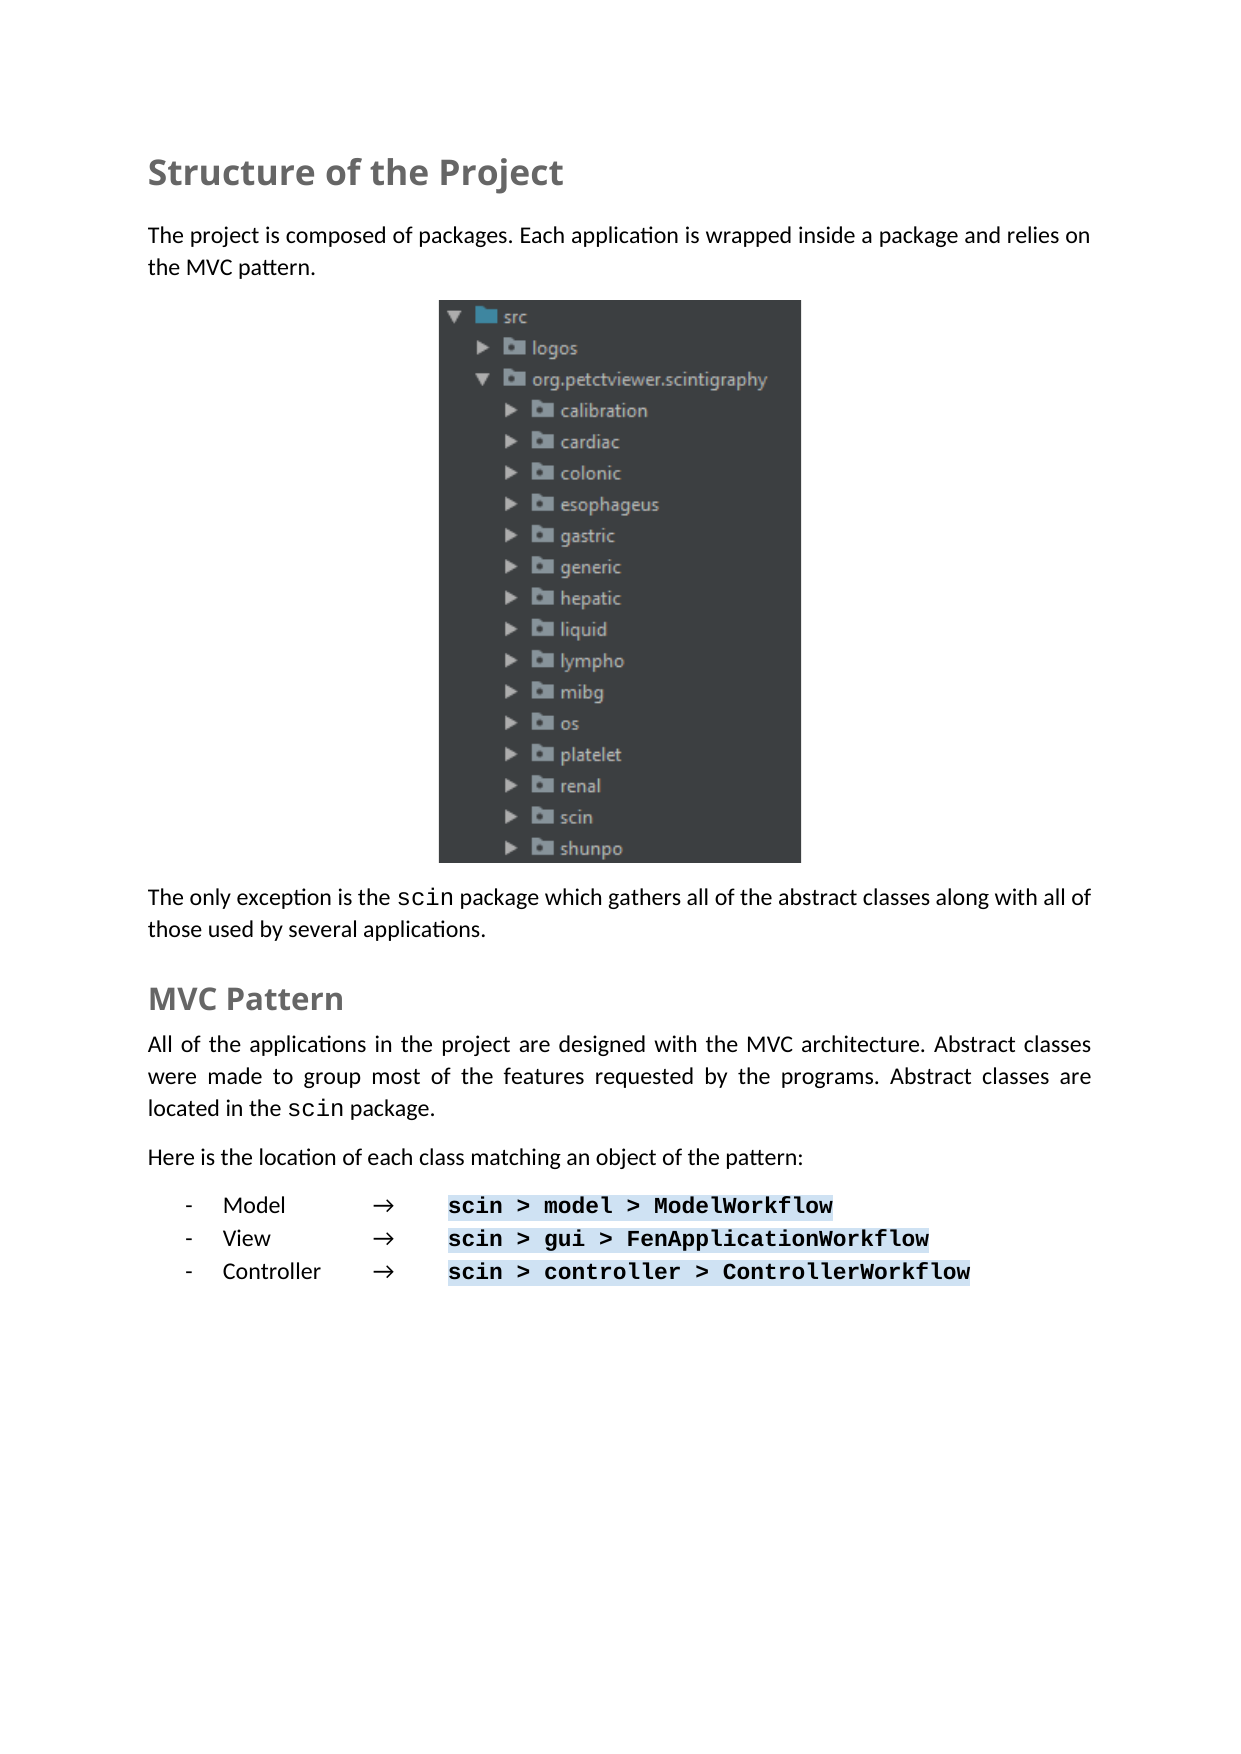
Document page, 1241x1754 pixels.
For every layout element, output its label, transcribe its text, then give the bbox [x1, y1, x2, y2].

text The project is composed of packages. Each application is wrapped inside a package and relies on the MVC pattern. [148, 221, 1093, 281]
list View → scin > gui > FenApplicationWorkflow [185, 1223, 1093, 1253]
subtitle Structure of the Project [148, 148, 1093, 196]
text Here is the location of each class matching an object of the pattern: [148, 1142, 1093, 1172]
text The only exception is the scin package which gathers all of the abstract classes along with all of those used by several applications. [148, 882, 1093, 944]
list Model → scin > model > ModelWorkflow [185, 1191, 1093, 1221]
subtitle MVC Pattern [148, 977, 1093, 1020]
list Controller → scin > controller > ControllerWorkflow [185, 1256, 1093, 1286]
text All of the applications in the project are designed with the MVC architecture. Abstract classes were made to group most of the features requested by the programs. Abstract classes are located in the scin package. [148, 1029, 1093, 1123]
picture [438, 300, 802, 863]
